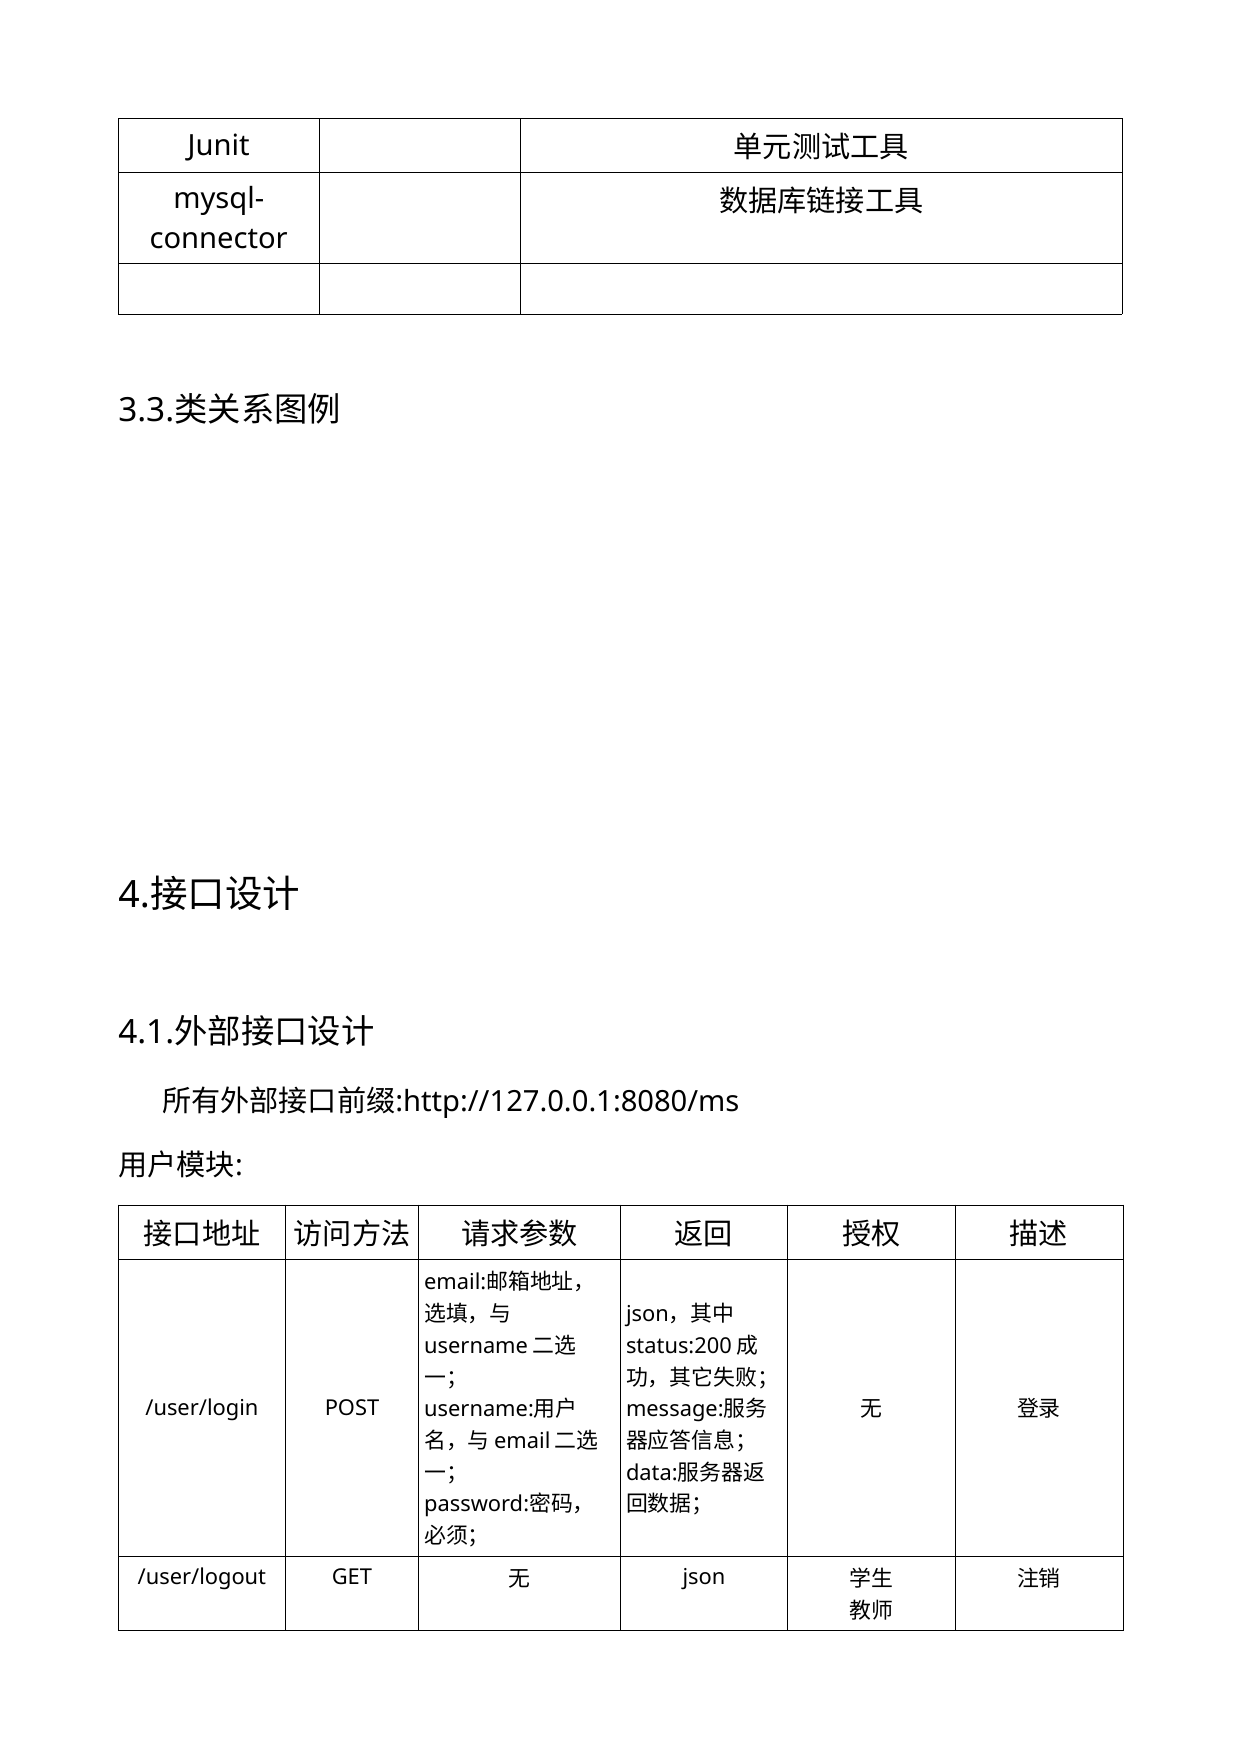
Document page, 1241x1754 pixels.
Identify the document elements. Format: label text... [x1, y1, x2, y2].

table_cell [320, 264, 520, 314]
table_cell [521, 264, 1122, 314]
table_header 描述 [956, 1206, 1123, 1258]
table_cell [320, 119, 520, 172]
table_cell 数据库链接工具 [521, 173, 1122, 263]
table_header 请求参数 [419, 1206, 620, 1258]
table_cell 注销 [956, 1557, 1123, 1630]
table_header 授权 [788, 1206, 955, 1258]
table_cell POST [286, 1260, 418, 1556]
table_header 接口地址 [119, 1206, 285, 1258]
table_cell 登录 [956, 1260, 1123, 1556]
table_cell [119, 264, 319, 314]
table_cell /user/login [119, 1260, 285, 1556]
table_cell GET [286, 1557, 418, 1630]
text 所有外部接口前缀:http://127.0.0.1:8080/ms [118, 1077, 1122, 1120]
table_cell email:邮箱地址，选填，与username二选一； username:用户名，与email二选一； password:密码，必须； [419, 1260, 620, 1556]
table_cell json，其中 status:200成功，其它失败； message:服务器应答信息； data:服务器返回数据； [621, 1260, 787, 1556]
text 4.1.外部接口设计 [118, 1005, 1122, 1053]
table_cell /user/logout [119, 1557, 285, 1630]
table_header 访问方法 [286, 1206, 418, 1258]
table_cell mysql-connector [119, 173, 319, 263]
table_cell 单元测试工具 [521, 119, 1122, 172]
table_cell Junit [119, 119, 319, 172]
text 4.接口设计 [118, 864, 1122, 918]
table_cell 无 [788, 1260, 955, 1556]
text 3.3.类关系图例 [118, 382, 1122, 431]
text 用户模块: [118, 1141, 1122, 1183]
table_cell json [621, 1557, 787, 1630]
table_header 返回 [621, 1206, 787, 1258]
table_cell 无 [419, 1557, 620, 1630]
table_cell 学生 教师 [788, 1557, 955, 1630]
table_cell [320, 173, 520, 263]
